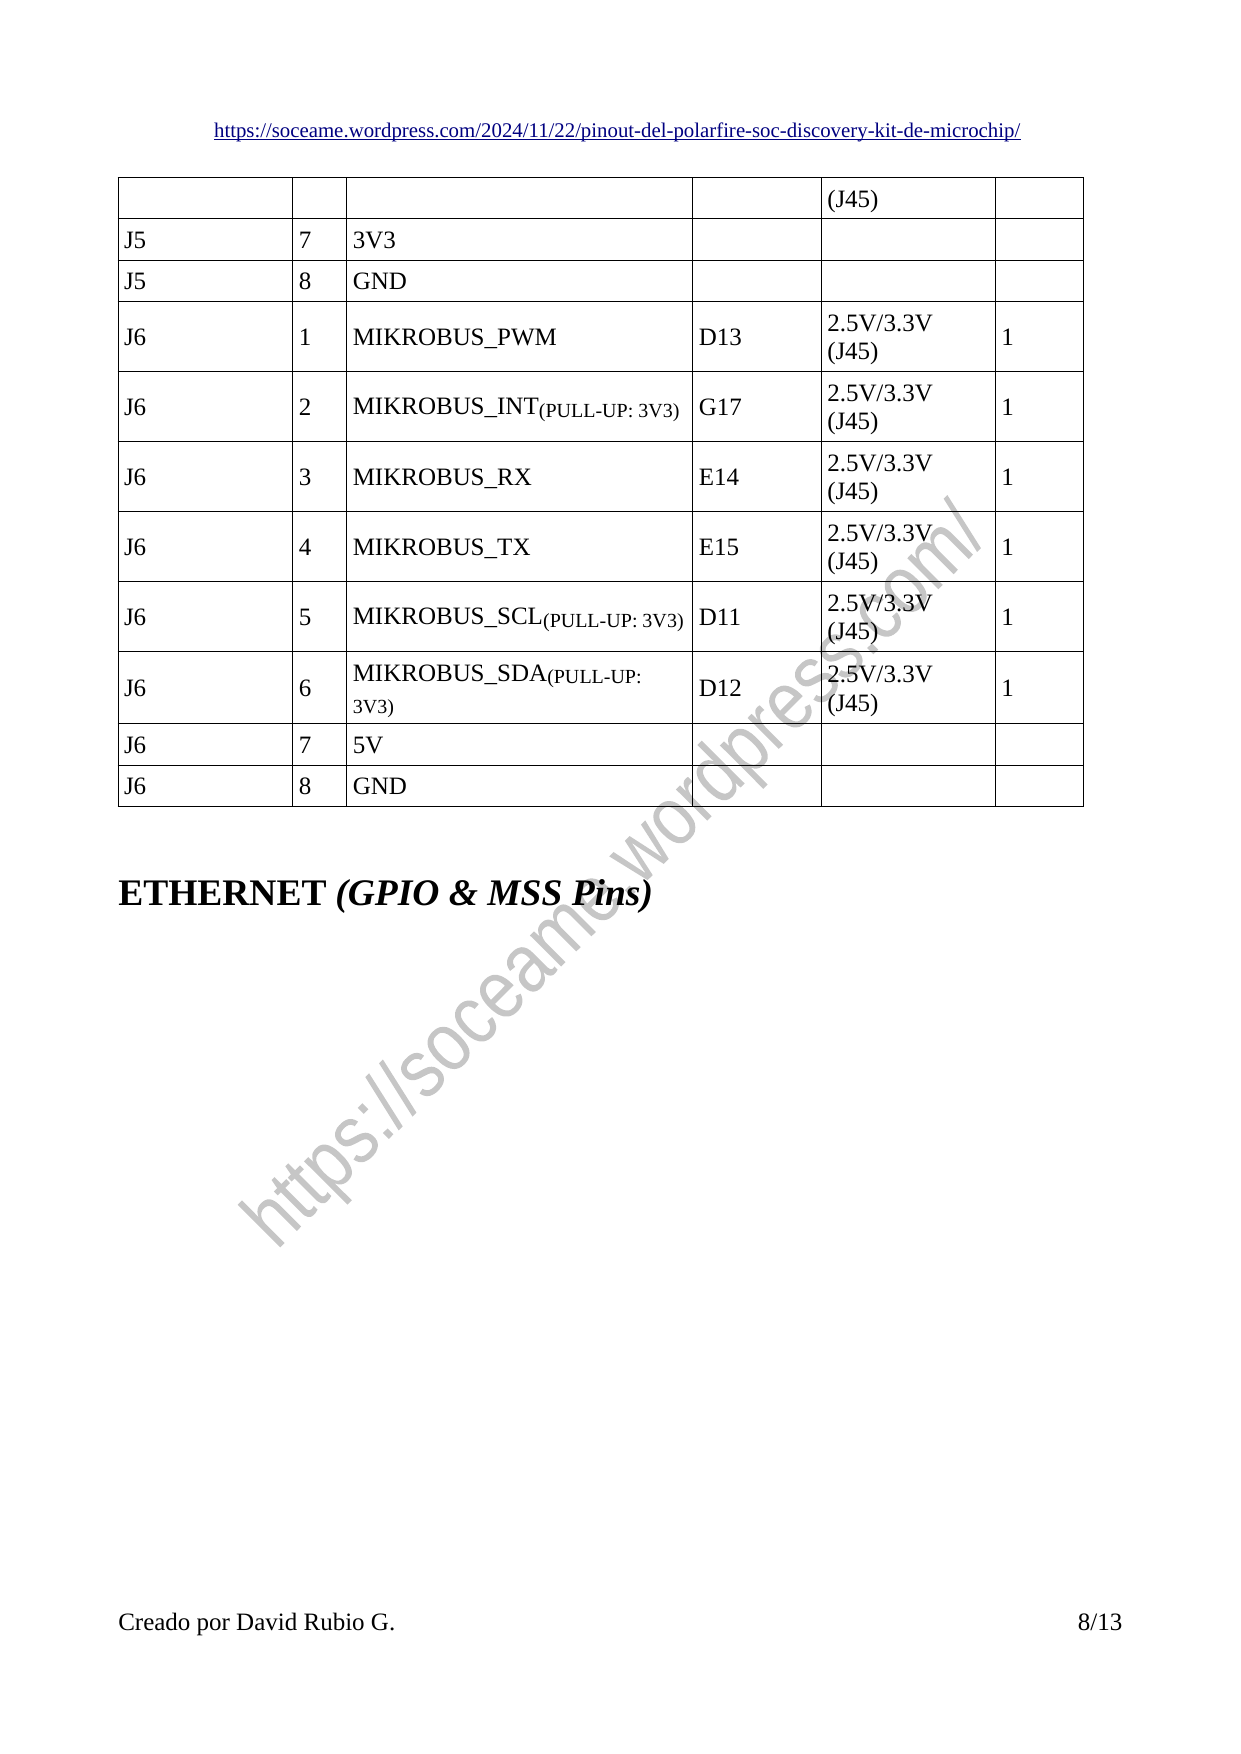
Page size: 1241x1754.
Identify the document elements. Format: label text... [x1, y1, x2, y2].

table_cell D12 [693, 652, 821, 723]
table_cell 5 [293, 582, 346, 651]
table_cell MIKROBUS_PWM [347, 302, 692, 371]
table_cell [822, 724, 995, 764]
table_cell 7 [293, 724, 346, 764]
table_cell [693, 178, 821, 218]
table_cell D11 [693, 582, 821, 651]
table_cell 2.5V/3.3V (J45) [822, 442, 995, 511]
table_cell MIKROBUS_SDA(PULL-UP: 3V3) [347, 652, 692, 723]
table_cell 1 [996, 302, 1083, 371]
table_cell 3 [293, 442, 346, 511]
table_cell 2.5V/3.3V (J45) [822, 582, 995, 651]
table_cell [822, 219, 995, 259]
table_cell [347, 178, 692, 218]
table_cell [693, 766, 821, 806]
table_cell J6 [119, 652, 292, 723]
table_cell GND [347, 766, 692, 806]
table_cell E15 [693, 512, 821, 581]
table_cell J6 [119, 302, 292, 371]
table_cell [293, 178, 346, 218]
table_cell [733, 736, 761, 764]
table_cell 1 [996, 582, 1083, 651]
table_cell [693, 219, 821, 259]
table_cell J6 [119, 512, 292, 581]
table_cell [996, 261, 1083, 301]
table_cell [996, 724, 1083, 764]
table_cell 7 [293, 219, 346, 259]
table_cell [704, 766, 732, 793]
table_cell [693, 261, 821, 301]
table_cell 2.5V/3.3V (J45) [822, 302, 995, 371]
table_cell MIKROBUS_TX [347, 512, 692, 581]
table_cell J6 [119, 372, 292, 441]
table_cell MIKROBUS_INT(PULL-UP: 3V3) [347, 372, 692, 441]
table_cell J5 [119, 219, 292, 259]
table_cell 1 [996, 652, 1083, 723]
table_cell 3V3 [347, 219, 692, 259]
table_cell 2 [293, 372, 346, 441]
table_cell 8 [293, 261, 346, 301]
table_cell (J45) [822, 178, 995, 218]
table_cell J6 [119, 582, 292, 651]
table_cell 1 [293, 302, 346, 371]
subtitle ETHERNET (GPIO & MSS Pins) [118, 828, 1122, 914]
table_cell 8 [293, 766, 346, 806]
table_cell G17 [693, 372, 821, 441]
table_cell 1 [996, 372, 1083, 441]
table_cell [996, 766, 1083, 806]
table_cell 2.5V/3.3V (J45) [822, 512, 995, 581]
table_cell [996, 219, 1083, 259]
table_cell 1 [996, 442, 1083, 511]
table_cell 4 [293, 512, 346, 581]
table_cell [693, 724, 821, 764]
table_cell J6 [119, 442, 292, 511]
table_cell 5V [347, 724, 692, 764]
table_cell MIKROBUS_RX [347, 442, 692, 511]
table_cell [996, 178, 1083, 218]
table_cell [822, 261, 995, 301]
table_cell 2.5V/3.3V (J45) [822, 652, 995, 723]
table_cell D13 [693, 302, 821, 371]
table_cell GND [347, 261, 692, 301]
table_cell J6 [119, 766, 292, 806]
table_cell E14 [693, 442, 821, 511]
table_cell [119, 178, 292, 218]
table_cell J5 [119, 261, 292, 301]
table_cell 1 [996, 512, 1083, 581]
table_cell 2.5V/3.3V (J45) [822, 372, 995, 441]
table_cell MIKROBUS_SCL(PULL-UP: 3V3) [347, 582, 692, 651]
table_cell 6 [293, 652, 346, 723]
table_cell J6 [119, 724, 292, 764]
table_cell [822, 766, 995, 806]
